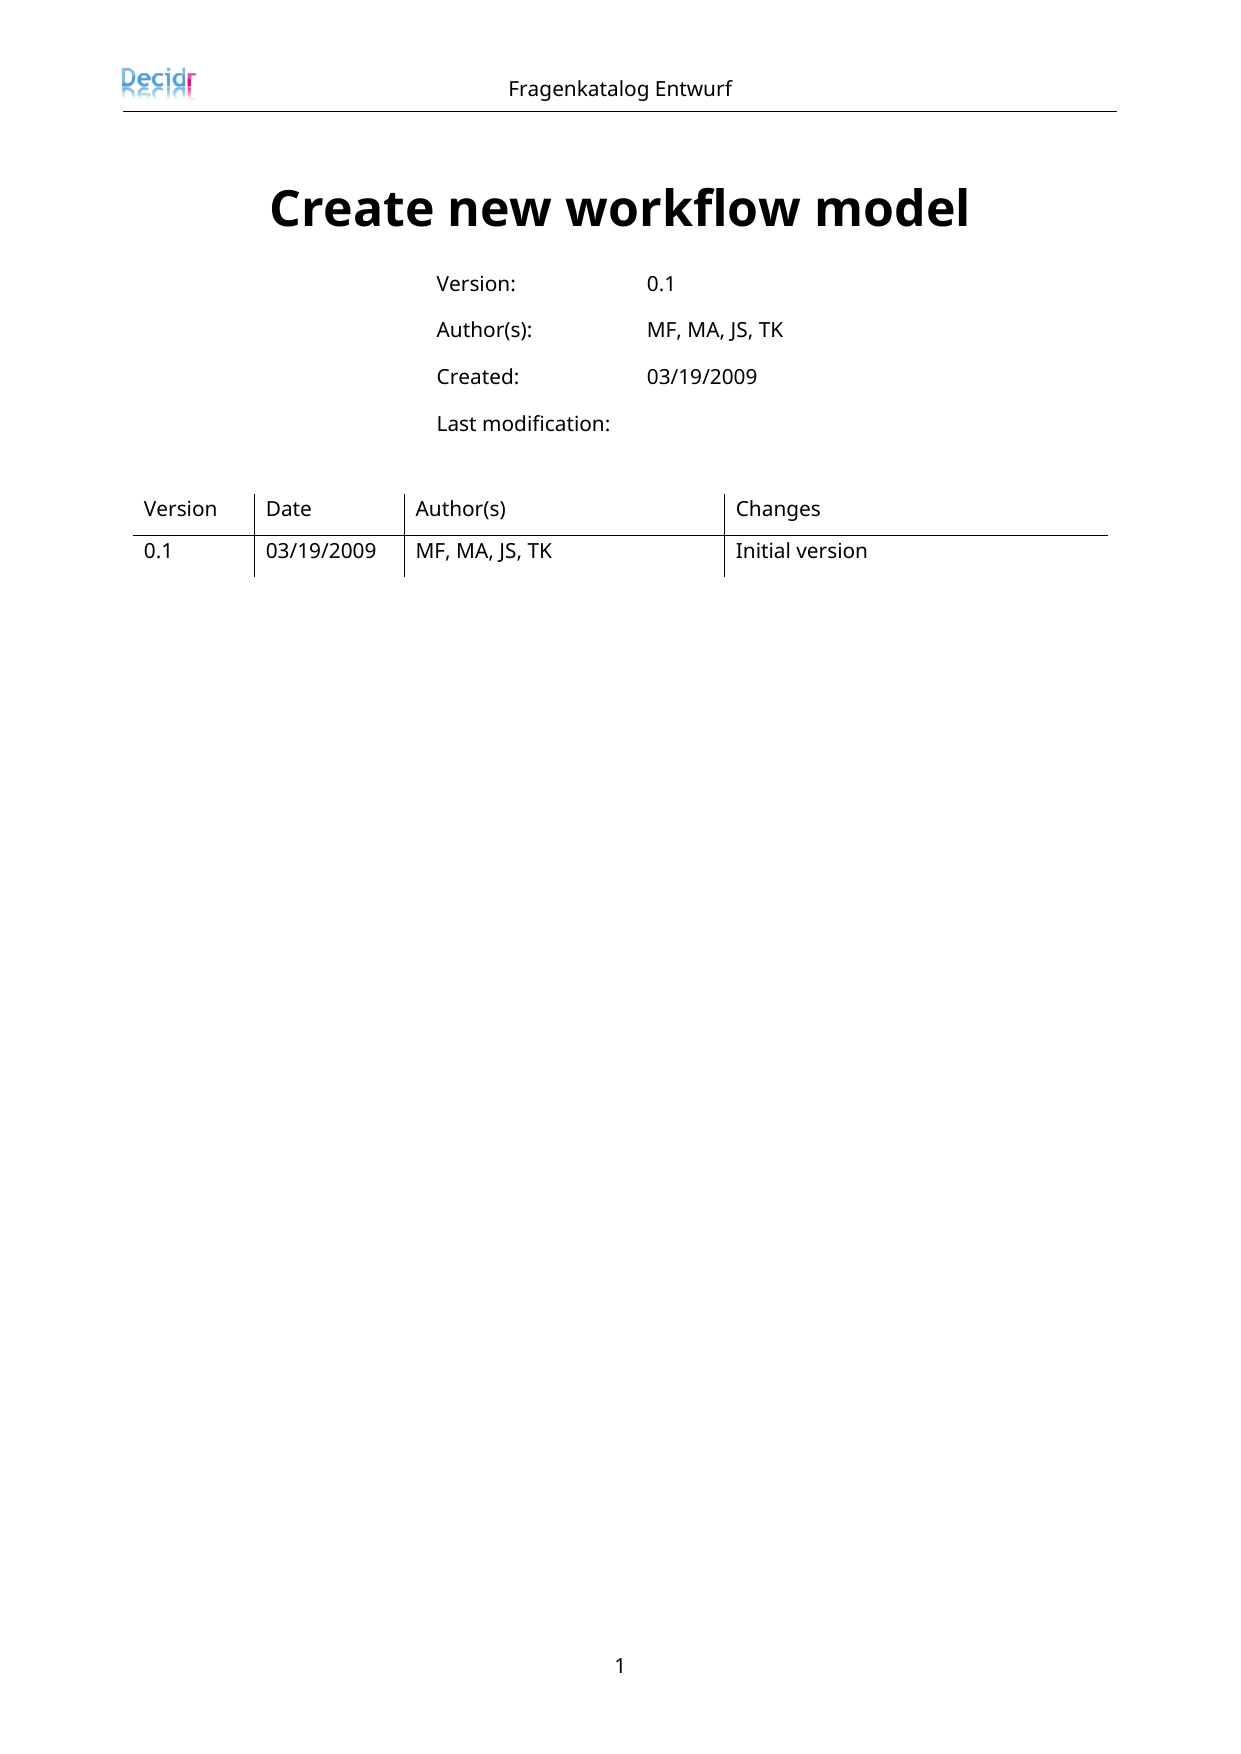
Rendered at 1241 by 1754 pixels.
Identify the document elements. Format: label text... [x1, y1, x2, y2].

table_header Author(s) [405, 494, 724, 535]
table_cell 0.1 [133, 536, 254, 577]
table_cell Initial version [725, 536, 1108, 577]
table_header Changes [725, 494, 1108, 535]
table_header Date [255, 494, 404, 535]
table_cell MF, MA, JS, TK [635, 313, 815, 359]
table_cell Author(s): [425, 313, 635, 359]
table_cell Created: [425, 359, 635, 406]
table_cell MF, MA, JS, TK [405, 536, 724, 577]
table_cell [635, 406, 815, 453]
table_cell Last modification: [425, 406, 635, 453]
table_cell 03/19/2009 [255, 536, 404, 577]
title Create new workflow model [118, 173, 1122, 241]
table_cell 03/19/2009 [635, 359, 815, 406]
table_header 0.1 [635, 266, 815, 313]
table_header Version [133, 494, 254, 535]
picture [118, 64, 200, 102]
table_header Version: [425, 266, 635, 313]
